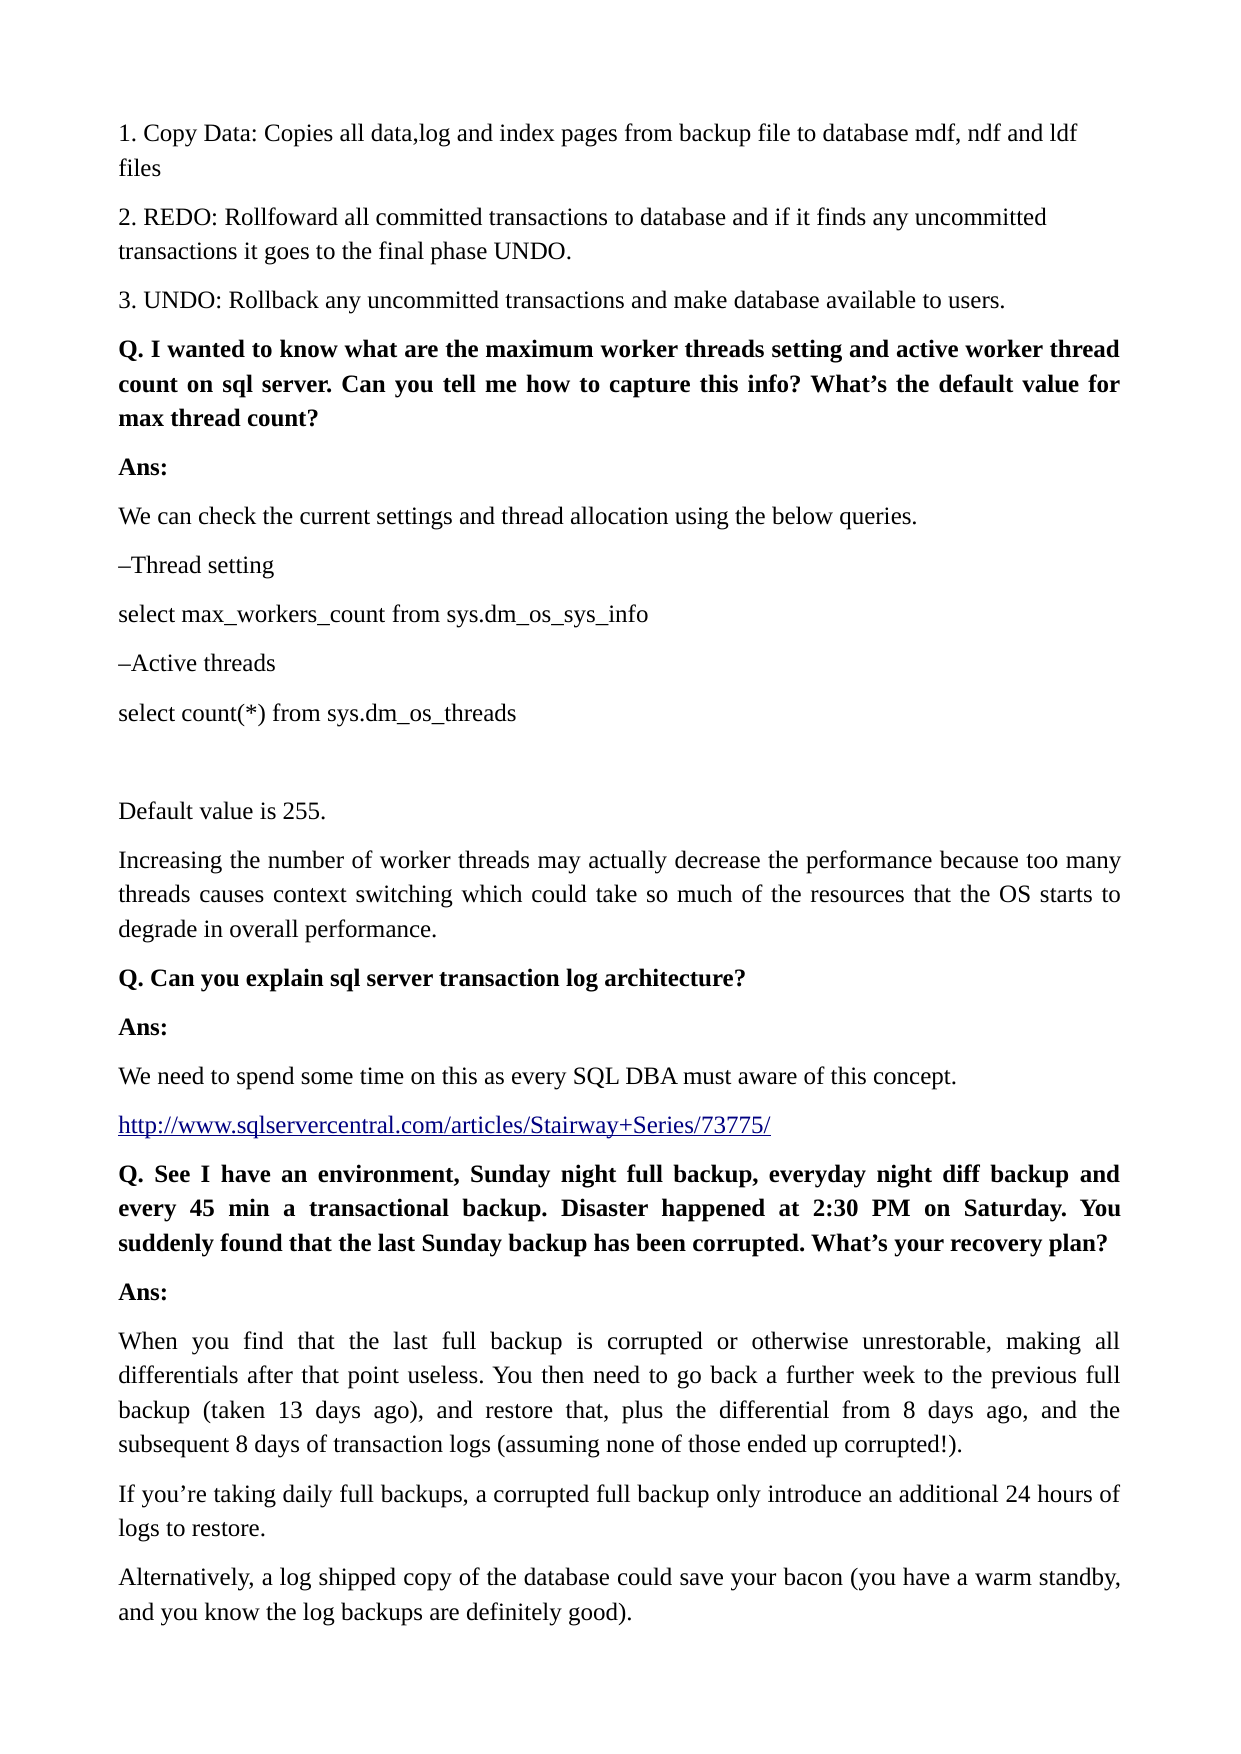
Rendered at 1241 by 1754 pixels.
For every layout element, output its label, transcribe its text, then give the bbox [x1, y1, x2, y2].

text If you’re taking daily full backups, a corrupted full backup only introduce an additional 24 hours of logs to restore. [118, 1479, 1122, 1542]
text Alternatively, a log shipped copy of the database could save your bacon (you have a warm standby, and you know the log backups are definitely good). [118, 1562, 1122, 1625]
text Ans: [118, 1012, 1122, 1041]
text select max_workers_count from sys.dm_os_sys_info [118, 599, 1122, 628]
text Ans: [118, 1277, 1122, 1306]
text 1. Copy Data: Copies all data,log and index pages from backup file to database mdf, ndf and ldf files [118, 118, 1122, 181]
text Q. Can you explain sql server transaction log architecture? [118, 963, 1122, 992]
text select count(*) from sys.dm_os_threads [118, 698, 1122, 726]
text 3. UNDO: Rollback any uncommitted transactions and make database available to users. [118, 285, 1122, 314]
text 2. REDO: Rollfoward all committed transactions to database and if it finds any uncommitted transactions it goes to the final phase UNDO. [118, 202, 1122, 265]
text Q. I wanted to know what are the maximum worker threads setting and active worker thread count on sql server. Can you tell me how to capture this info? What’s the default value for max thread count? [118, 334, 1122, 432]
text Q. See I have an environment, Sunday night full backup, everyday night diff backup and every 45 min a transactional backup. Disaster happened at 2:30 PM on Saturday. You suddenly found that the last Sunday backup has been corrupted. What’s your recovery plan? [118, 1159, 1122, 1257]
text Increasing the number of worker threads may actually decrease the performance because too many threads causes context switching which could take so much of the resources that the OS starts to degrade in overall performance. [118, 845, 1122, 942]
text –Thread setting [118, 550, 1122, 579]
text –Active threads [118, 648, 1122, 677]
text When you find that the last full backup is corrupted or otherwise unrestorable, making all differentials after that point useless. You then need to go back a further week to the previous full backup (taken 13 days ago), and restore that, plus the differential from 8 days ago, and the subsequent 8 days of transaction logs (assuming none of those ended up corrupted!). [118, 1326, 1122, 1458]
text We can check the current settings and thread allocation using the below queries. [118, 501, 1122, 530]
text http://www.sqlservercentral.com/articles/Stairway+Series/73775/ [118, 1110, 1122, 1139]
text We need to spend some time on this as every SQL DBA must aware of this concept. [118, 1061, 1122, 1090]
text Ans: [118, 452, 1122, 481]
text Default value is 255. [118, 796, 1122, 824]
